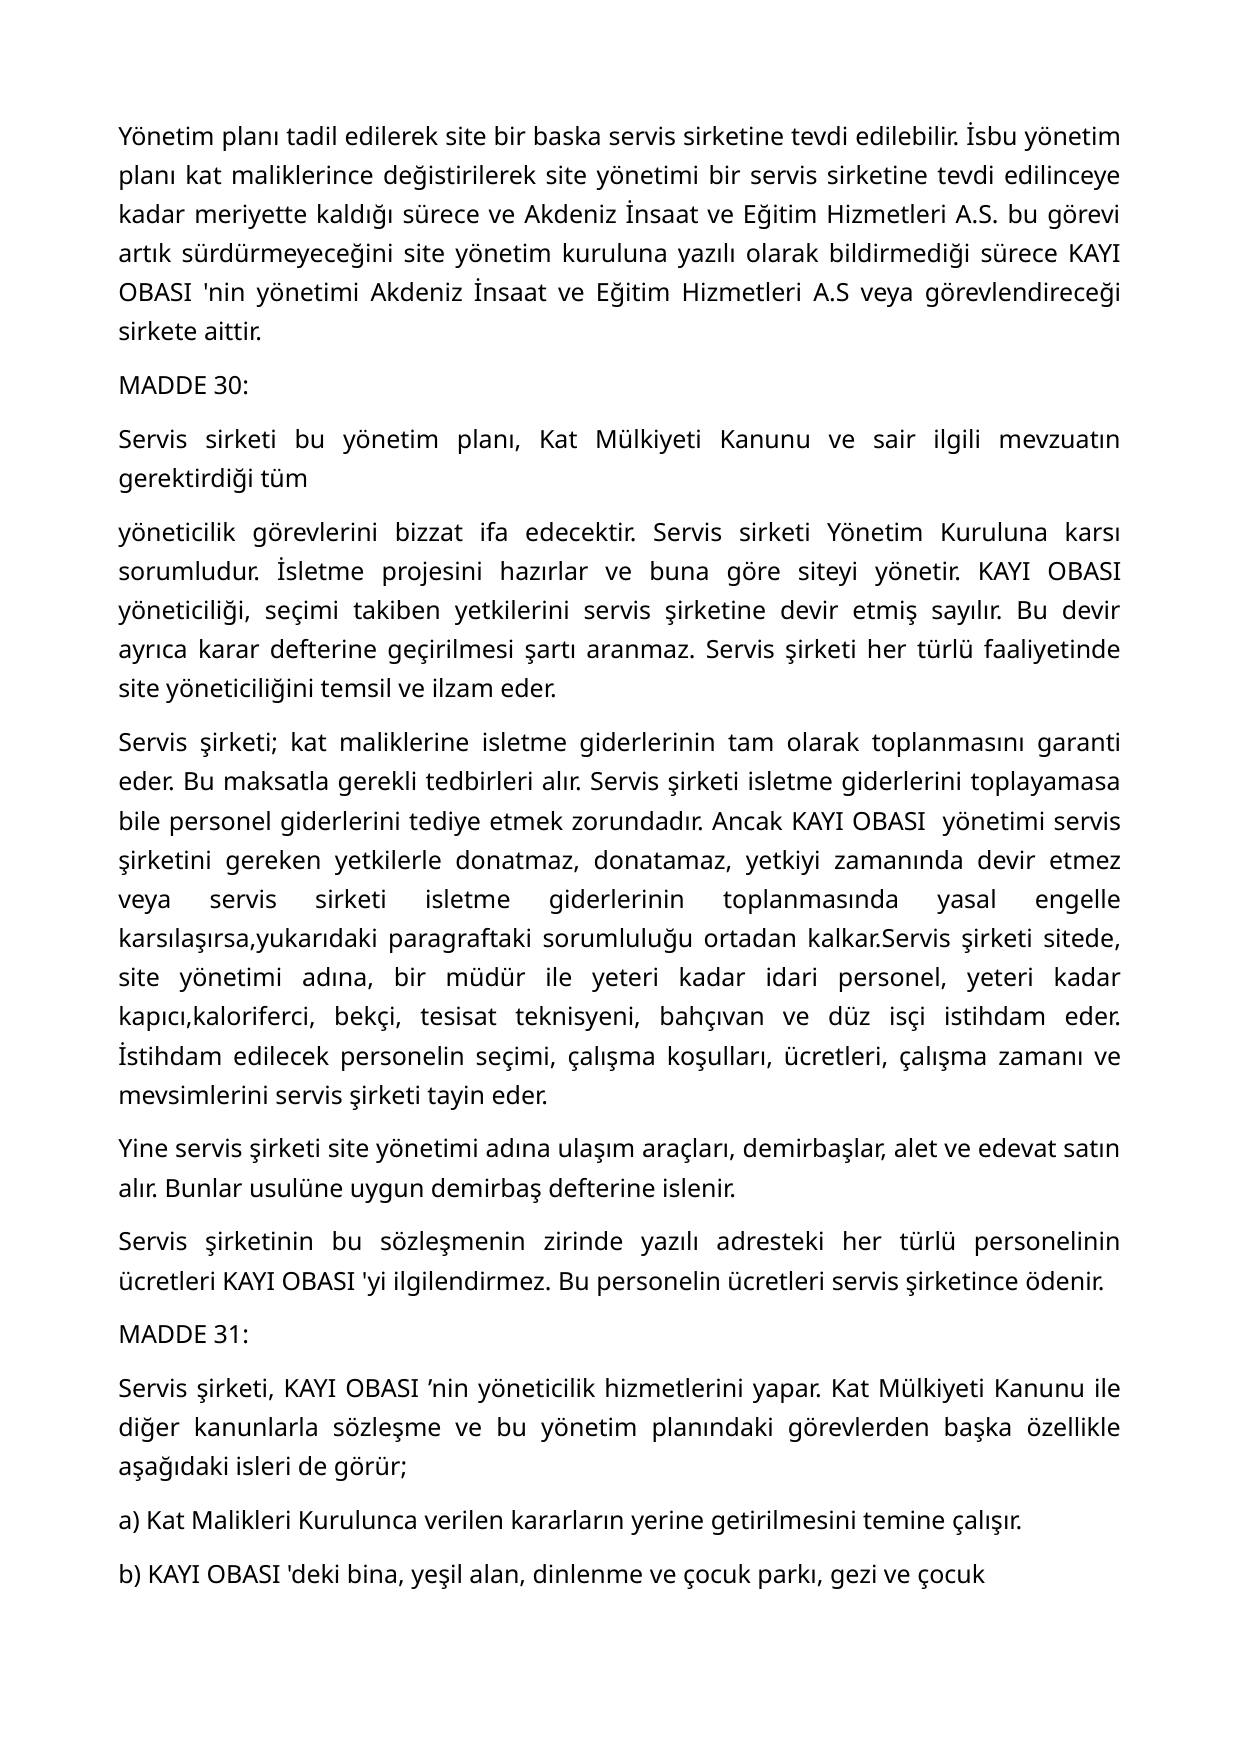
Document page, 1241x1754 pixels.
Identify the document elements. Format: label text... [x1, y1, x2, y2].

text a) Kat Malikleri Kurulunca verilen kararların yerine getirilmesini temine çalışır. [118, 1503, 1122, 1537]
text Yönetim planı tadil edilerek site bir baska servis sirketine tevdi edilebilir. İsbu yönetim planı kat maliklerince değistirilerek site yönetimi bir servis sirketine tevdi edilinceye kadar meriyette kaldığı sürece ve Akdeniz İnsaat ve Eğitim Hizmetleri A.S. bu görevi artık sürdürmeyeceğini site yönetim kuruluna yazılı olarak bildirmediği sürece KAYI OBASI 'nin yönetimi Akdeniz İnsaat ve Eğitim Hizmetleri A.S veya görevlendireceği sirkete aittir. [118, 118, 1122, 348]
text MADDE 30: [118, 368, 1122, 402]
text Servis şirketi; kat maliklerine isletme giderlerinin tam olarak toplanmasını garanti eder. Bu maksatla gerekli tedbirleri alır. Servis şirketi isletme giderlerini toplayamasa bile personel giderlerini tediye etmek zorundadır. Ancak KAYI OBASI yönetimi servis şirketini gereken yetkilerle donatmaz, donatamaz, yetkiyi zamanında devir etmez veya servis sirketi isletme giderlerinin toplanmasında yasal engelle karsılaşırsa,yukarıdaki paragraftaki sorumluluğu ortadan kalkar.Servis şirketi sitede, site yönetimi adına, bir müdür ile yeteri kadar idari personel, yeteri kadar kapıcı,kaloriferci, bekçi, tesisat teknisyeni, bahçıvan ve düz isçi istihdam eder. İstihdam edilecek personelin seçimi, çalışma koşulları, ücretleri, çalışma zamanı ve mevsimlerini servis şirketi tayin eder. [118, 725, 1122, 1111]
text Servis şirketinin bu sözleşmenin zirinde yazılı adresteki her türlü personelinin ücretleri KAYI OBASI 'yi ilgilendirmez. Bu personelin ücretleri servis şirketince ödenir. [118, 1224, 1122, 1297]
text b) KAYI OBASI 'deki bina, yeşil alan, dinlenme ve çocuk parkı, gezi ve çocuk [118, 1556, 1122, 1591]
text MADDE 31: [118, 1317, 1122, 1351]
text Servis şirketi, KAYI OBASI ’nin yöneticilik hizmetlerini yapar. Kat Mülkiyeti Kanunu ile diğer kanunlarla sözleşme ve bu yönetim planındaki görevlerden başka özellikle aşağıdaki isleri de görür; [118, 1371, 1122, 1483]
text Servis sirketi bu yönetim planı, Kat Mülkiyeti Kanunu ve sair ilgili mevzuatın gerektirdiği tüm [118, 421, 1122, 495]
text Yine servis şirketi site yönetimi adına ulaşım araçları, demirbaşlar, alet ve edevat satın alır. Bunlar usulüne uygun demirbaş defterine islenir. [118, 1131, 1122, 1204]
text yöneticilik görevlerini bizzat ifa edecektir. Servis sirketi Yönetim Kuruluna karsı sorumludur. İsletme projesini hazırlar ve buna göre siteyi yönetir. KAYI OBASI yöneticiliği, seçimi takiben yetkilerini servis şirketine devir etmiş sayılır. Bu devir ayrıca karar defterine geçirilmesi şartı aranmaz. Servis şirketi her türlü faaliyetinde site yöneticiliğini temsil ve ilzam eder. [118, 514, 1122, 705]
